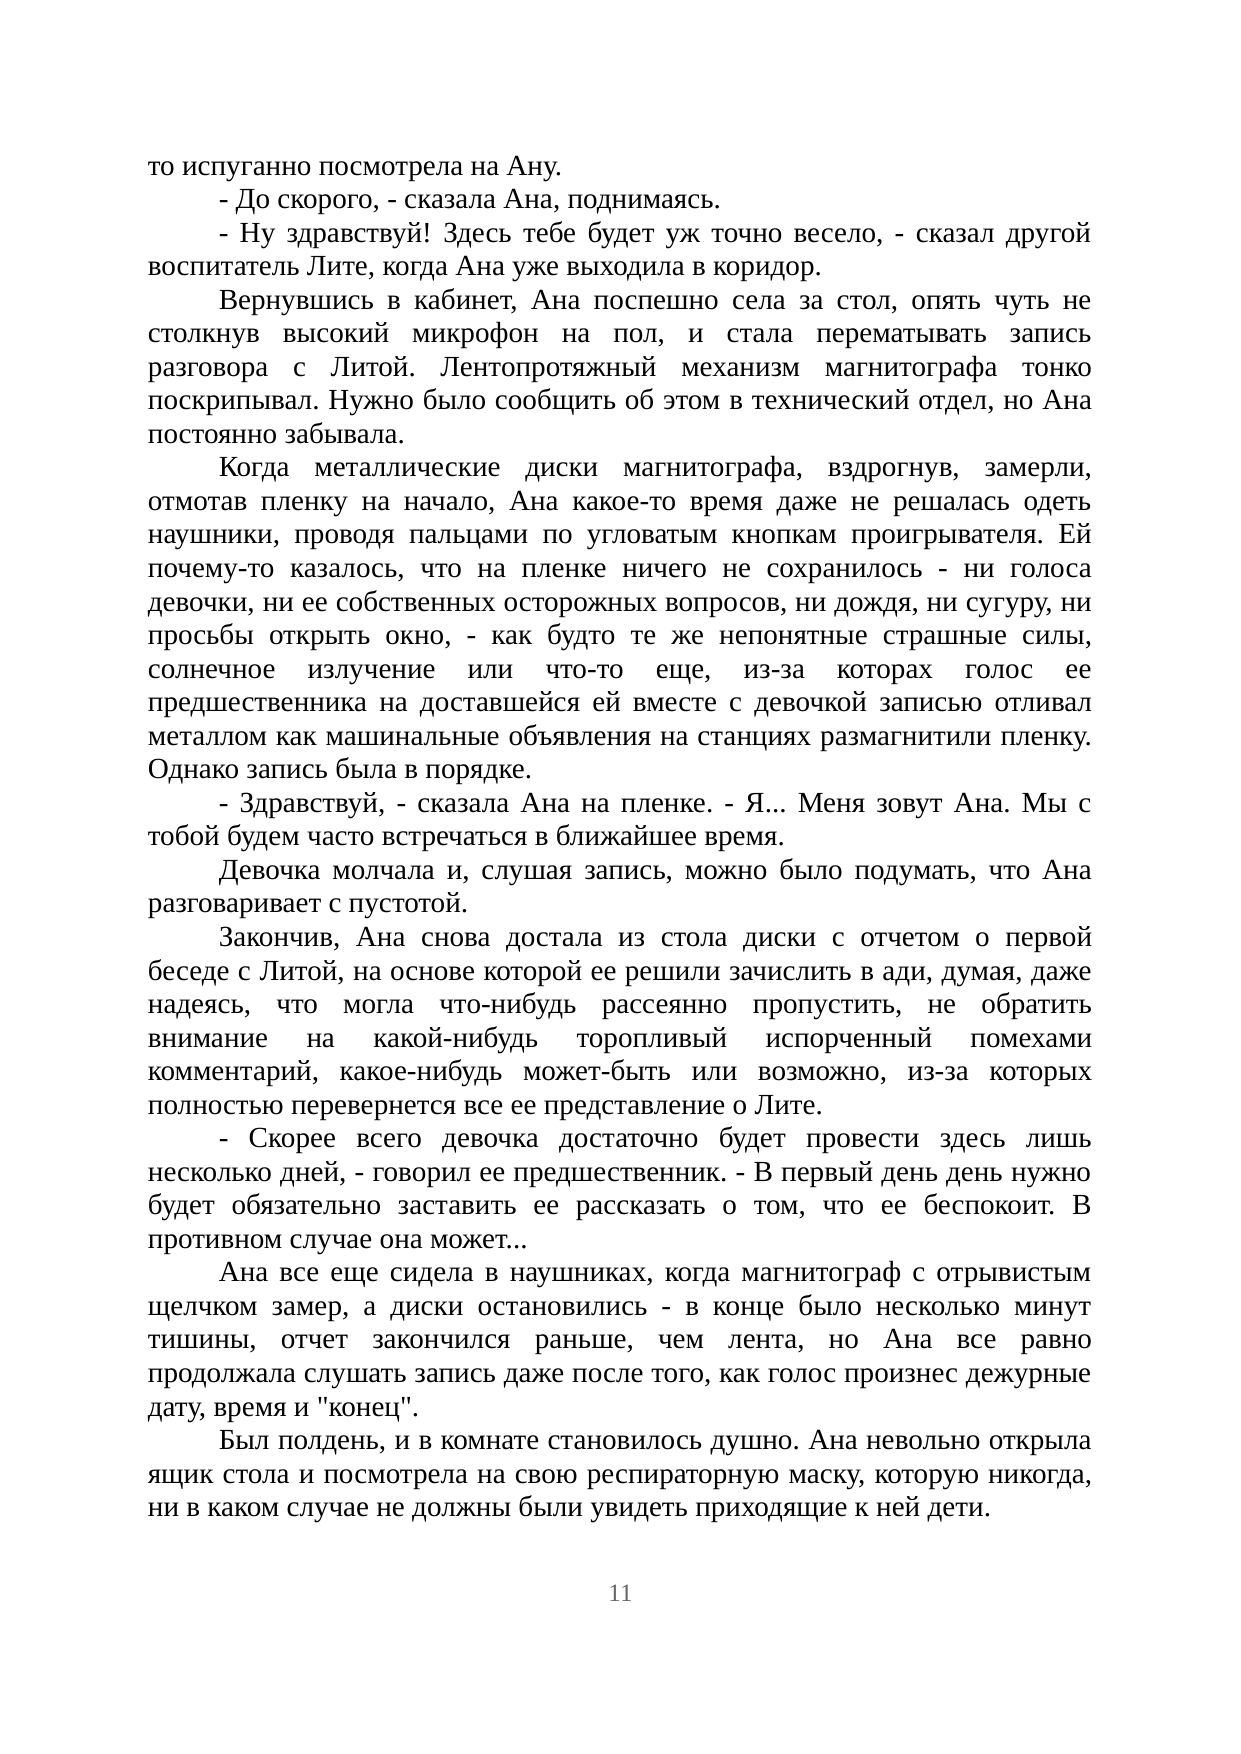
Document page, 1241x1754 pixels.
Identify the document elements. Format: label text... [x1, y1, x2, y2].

text - Здравствуй, - сказала Ана на пленке. - Я... Меня зовут Ана. Мы с тобой будем часто встречаться в ближайшее время. [148, 785, 1093, 852]
text Ана все еще сидела в наушниках, когда магнитограф с отрывистым щелчком замер, а диски остановились - в конце было несколько минут тишины, отчет закончился раньше, чем лента, но Ана все равно продолжала слушать запись даже после того, как голос произнес дежурные дату, время и "конец". [148, 1254, 1093, 1422]
text Девочка молчала и, слушая запись, можно было подумать, что Ана разговаривает с пустотой. [148, 852, 1093, 919]
text - Ну здравствуй! Здесь тебе будет уж точно весело, - сказал другой воспитатель Лите, когда Ана уже выходила в коридор. [148, 215, 1093, 282]
text - Скорее всего девочка достаточно будет провести здесь лишь несколько дней, - говорил ее предшественник. - В первый день день нужно будет обязательно заставить ее рассказать о том, что ее беспокоит. В противном случае она может... [148, 1120, 1093, 1254]
text Был полдень, и в комнате становилось душно. Ана невольно открыла ящик стола и посмотрела на свою респираторную маску, которую никогда, ни в каком случае не должны были увидеть приходящие к ней дети. [148, 1422, 1093, 1523]
text Вернувшись в кабинет, Ана поспешно села за стол, опять чуть не столкнув высокий микрофон на пол, и стала перематывать запись разговора с Литой. Лентопротяжный механизм магнитографа тонко поскрипывал. Нужно было сообщить об этом в технический отдел, но Ана постоянно забывала. [148, 282, 1093, 449]
text то испуганно посмотрела на Ану. [148, 148, 1093, 181]
text - До скорого, - сказала Ана, поднимаясь. [148, 181, 1093, 215]
text Закончив, Ана снова достала из стола диски с отчетом о первой беседе с Литой, на основе которой ее решили зачислить в ади, думая, даже надеясь, что могла что-нибудь рассеянно пропустить, не обратить внимание на какой-нибудь торопливый испорченный помехами комментарий, какое-нибудь может-быть или возможно, из-за которых полностью перевернется все ее представление о Лите. [148, 919, 1093, 1120]
text Когда металлические диски магнитографа, вздрогнув, замерли, отмотав пленку на начало, Ана какое-то время даже не решалась одеть наушники, проводя пальцами по угловатым кнопкам проигрывателя. Ей почему-то казалось, что на пленке ничего не сохранилось - ни голоса девочки, ни ее собственных осторожных вопросов, ни дождя, ни сугуру, ни просьбы открыть окно, - как будто те же непонятные страшные силы, солнечное излучение или что-то еще, из-за которах голос ее предшественника на доставшейся ей вместе с девочкой записью отливал металлом как машинальные объявления на станциях размагнитили пленку. Однако запись была в порядке. [148, 449, 1093, 785]
